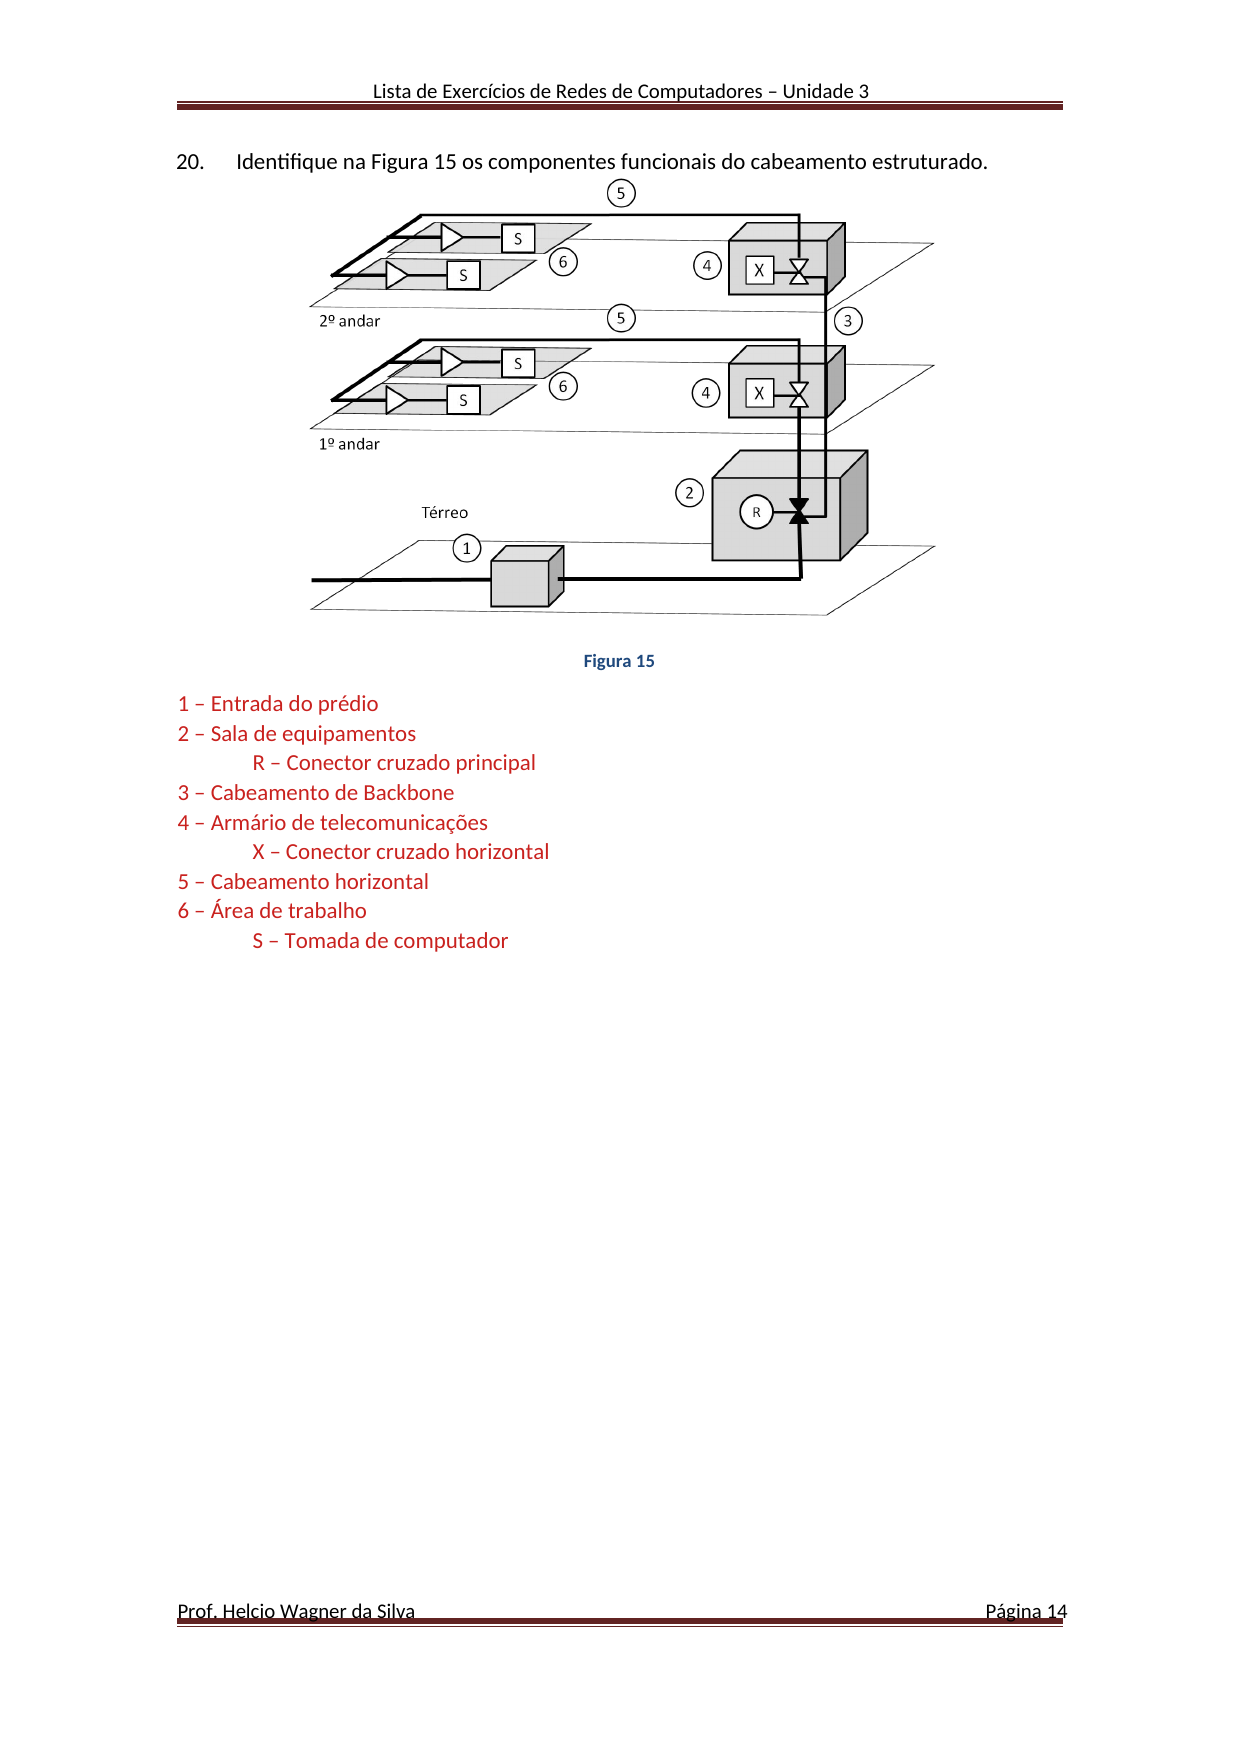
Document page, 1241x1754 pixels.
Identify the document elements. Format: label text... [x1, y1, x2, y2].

text S – Tomada de computador [177, 926, 1061, 954]
text 3 – Cabeamento de Backbone [177, 778, 1061, 806]
picture [307, 177, 937, 616]
text 1 – Entrada do prédio [177, 689, 1061, 717]
text R – Conector cruzado principal [177, 748, 1061, 776]
text 20. Identifique na Figura 15 os componentes funcionais do cabeamento estruturado. [176, 147, 1067, 176]
text 2 – Sala de equipamentos [177, 719, 1061, 747]
text 4 – Armário de telecomunicações [177, 808, 1061, 836]
text X – Conector cruzado horizontal [177, 837, 1061, 865]
text 6 – Área de trabalho [177, 896, 1061, 924]
subtitle Figura 15 [177, 649, 1061, 672]
text 5 – Cabeamento horizontal [177, 867, 1061, 895]
